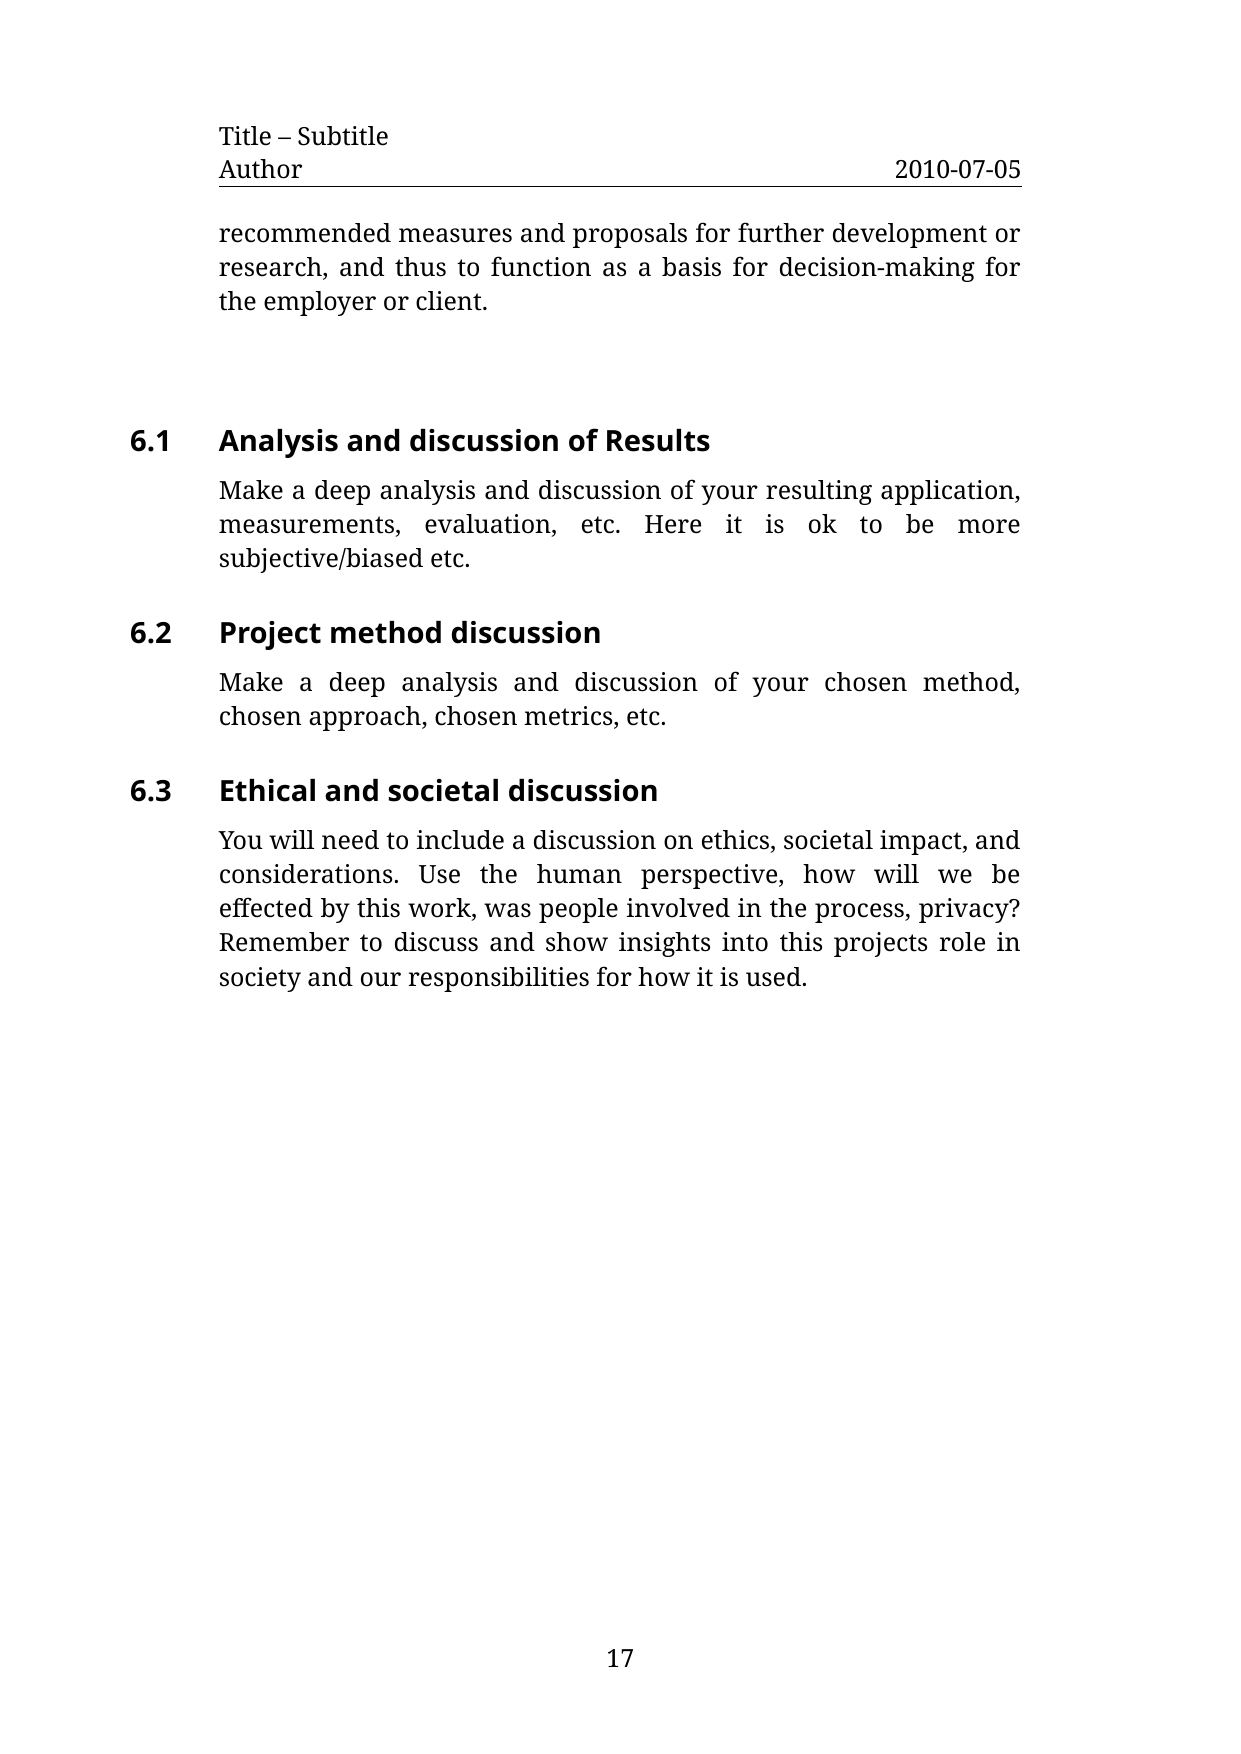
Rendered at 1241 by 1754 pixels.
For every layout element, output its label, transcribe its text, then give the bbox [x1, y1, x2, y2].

subtitle Analysis and discussion of Results [130, 420, 1022, 460]
subtitle Ethical and societal discussion [130, 770, 1022, 810]
text Make a deep analysis and discussion of your resulting application, measurements, evaluation, etc. Here it is ok to be more subjective/biased etc. [218, 473, 1022, 575]
text recommended measures and proposals for further development or research, and thus to function as a basis for decision-making for the employer or client. [218, 216, 1022, 318]
subtitle Project method discussion [130, 612, 1022, 652]
text You will need to include a discussion on ethics, societal impact, and considerations. Use the human perspective, how will we be effected by this work, was people involved in the process, privacy? Remember to discuss and show insights into this projects role in society and our responsibilities for how it is used. [218, 823, 1022, 993]
text Make a deep analysis and discussion of your chosen method, chosen approach, chosen metrics, etc. [218, 665, 1022, 733]
